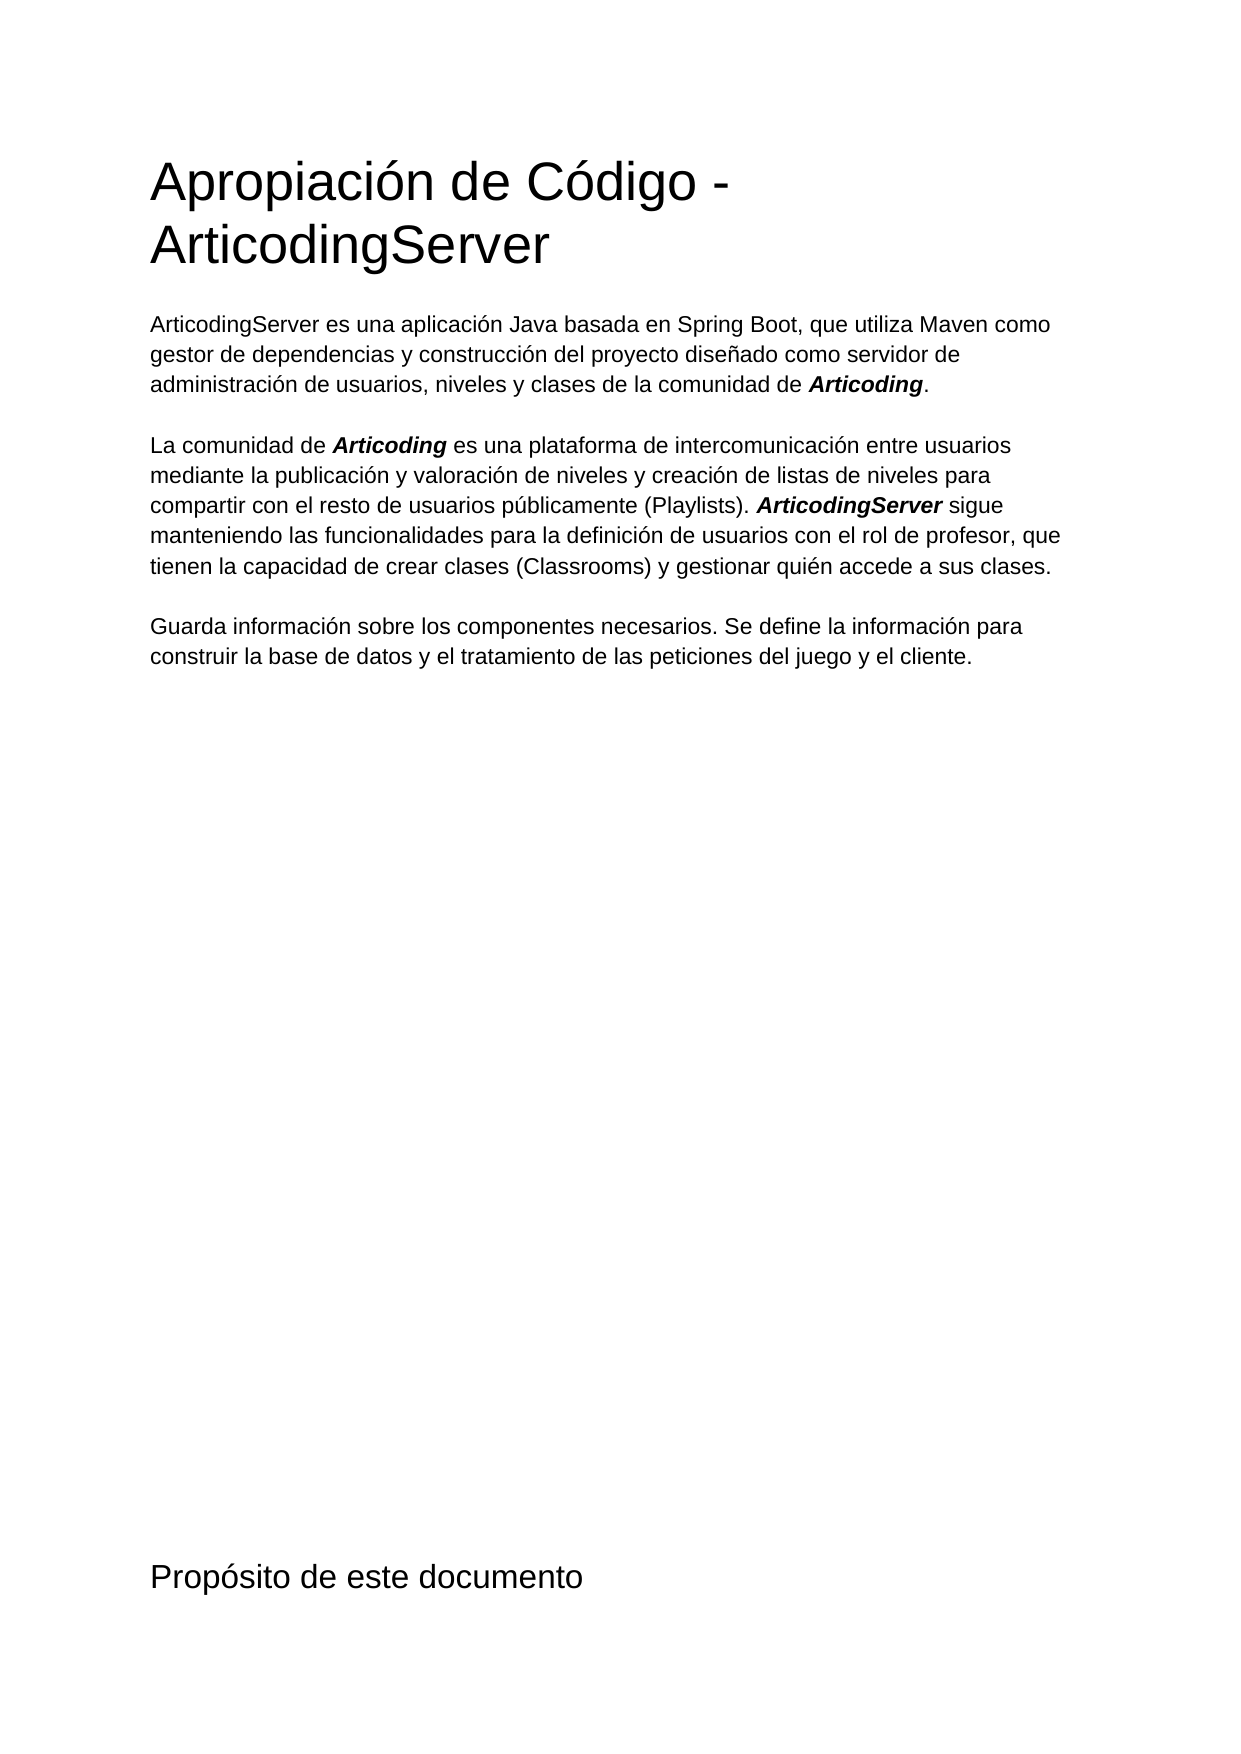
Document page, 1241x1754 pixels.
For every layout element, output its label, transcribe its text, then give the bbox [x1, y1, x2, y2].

text La comunidad de Articoding es una plataforma de intercomunicación entre usuarios mediante la publicación y valoración de niveles y creación de listas de niveles para compartir con el resto de usuarios públicamente (Playlists). ArticodingServer sigue manteniendo las funcionalidades para la definición de usuarios con el rol de profesor, que tienen la capacidad de crear clases (Classrooms) y gestionar quién accede a sus clases. [150, 432, 1090, 579]
text ArticodingServer es una aplicación Java basada en Spring Boot, que utiliza Maven como gestor de dependencias y construcción del proyecto diseñado como servidor de administración de usuarios, niveles y clases de la comunidad de Articoding. [150, 311, 1090, 398]
text Guarda información sobre los componentes necesarios. Se define la información para construir la base de datos y el tratamiento de las peticiones del juego y el cliente. [150, 613, 1090, 670]
title Apropiación de Código - ArticodingServer [150, 150, 1090, 274]
subtitle Propósito de este documento [150, 1557, 1090, 1596]
